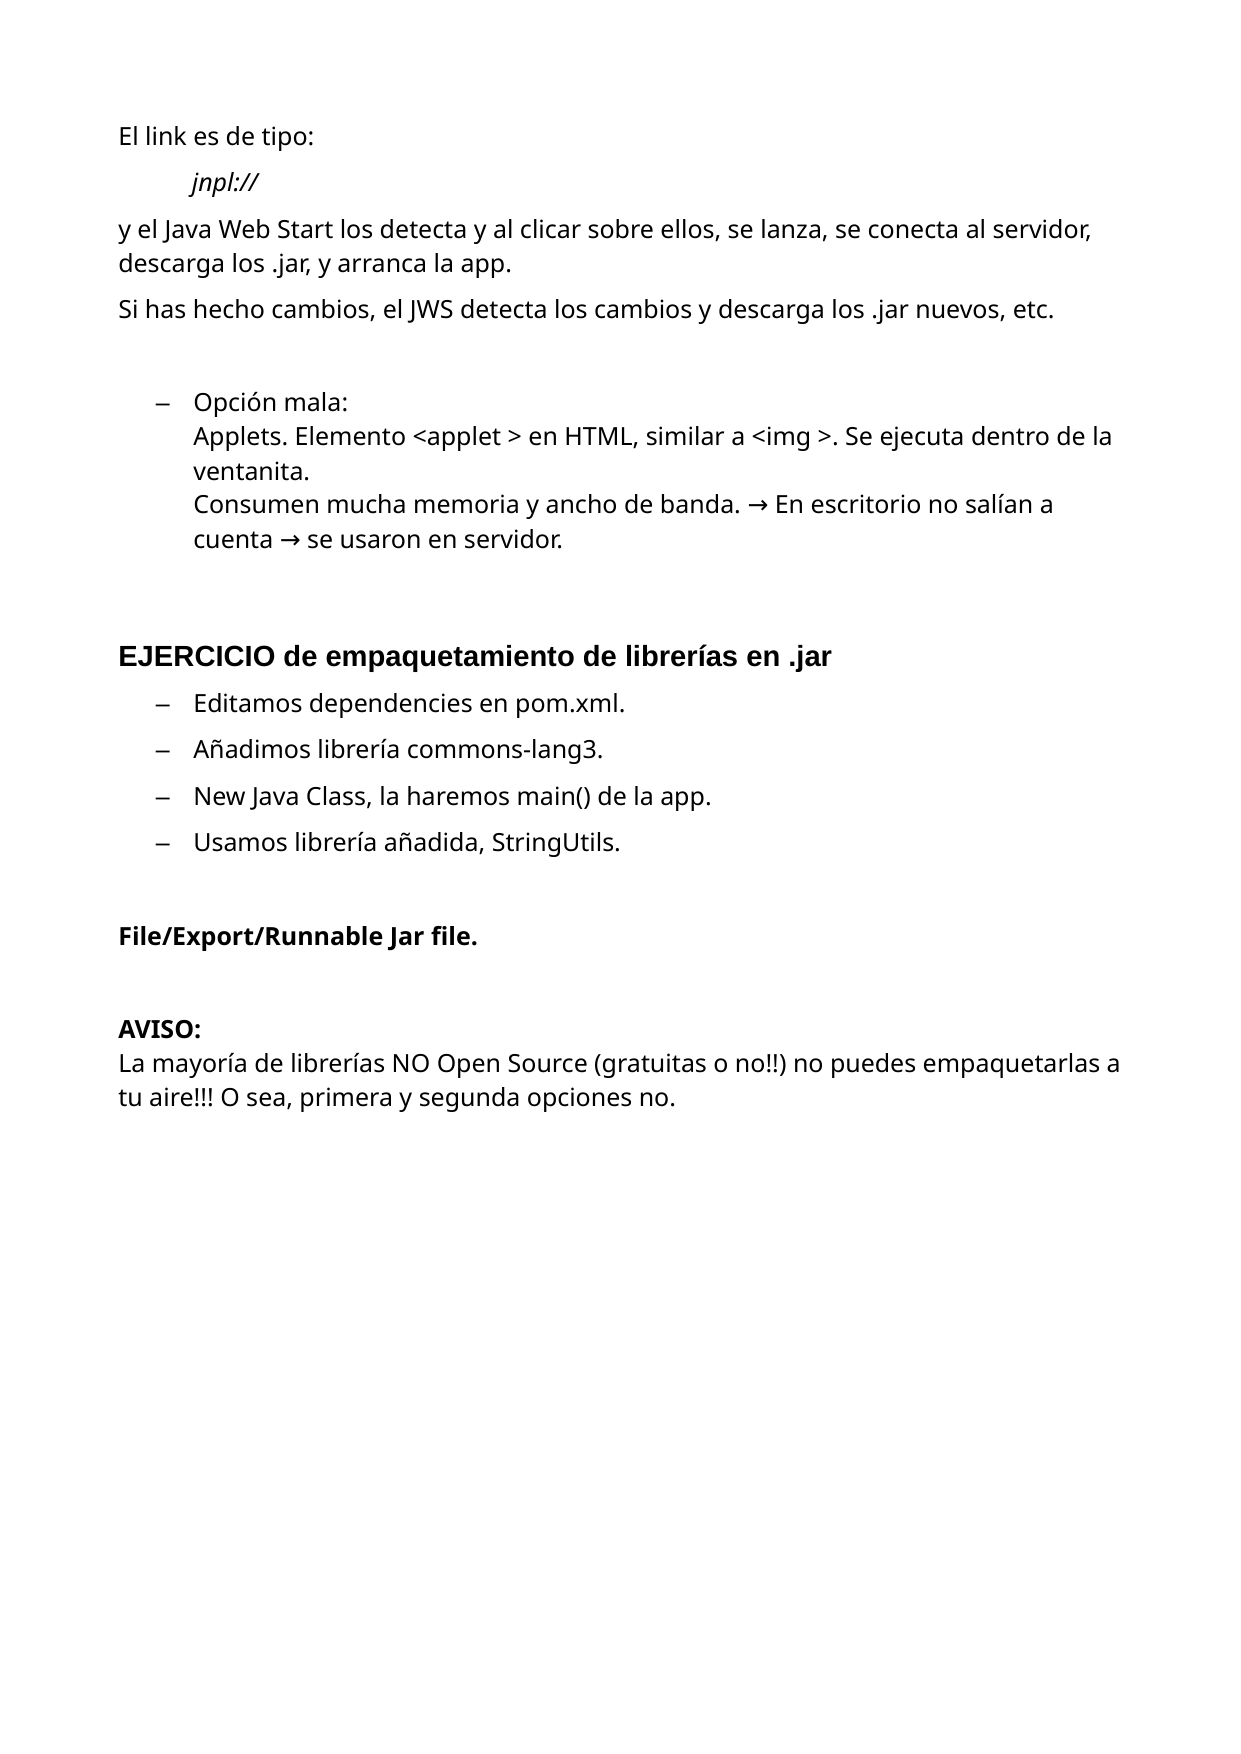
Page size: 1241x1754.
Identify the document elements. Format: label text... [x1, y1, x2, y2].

list New Java Class, la haremos main() de la app. [156, 778, 1122, 813]
list Añadimos librería commons-lang3. [156, 732, 1122, 766]
text y el Java Web Start los detecta y al clicar sobre ellos, se lanza, se conecta al servidor, descarga los .jar, y arranca la app. [118, 211, 1122, 279]
list Editamos dependencies en pom.xml. [156, 685, 1122, 719]
subtitle EJERCICIO de empaquetamiento de librerías en .jar [118, 639, 1122, 673]
text AVISO: La mayoría de librerías NO Open Source (gratuitas o no!!) no puedes empaquetarlas a tu aire!!! O sea, primera y segunda opciones no. [118, 1011, 1122, 1148]
text El link es de tipo: [118, 118, 1122, 152]
list Usamos librería añadida, StringUtils. [156, 825, 1122, 859]
text jnpl:// [118, 165, 1122, 199]
text Si has hecho cambios, el JWS detecta los cambios y descarga los .jar nuevos, etc. [118, 292, 1122, 326]
list Opción mala: Applets. Elemento <applet > en HTML, similar a <img >. Se ejecuta dentro de la ventanita. Consumen mucha memoria y ancho de banda. → En escritorio no salían a cuenta → se usaron en servidor. [156, 385, 1122, 555]
text File/Export/Runnable Jar file. [118, 918, 1122, 952]
